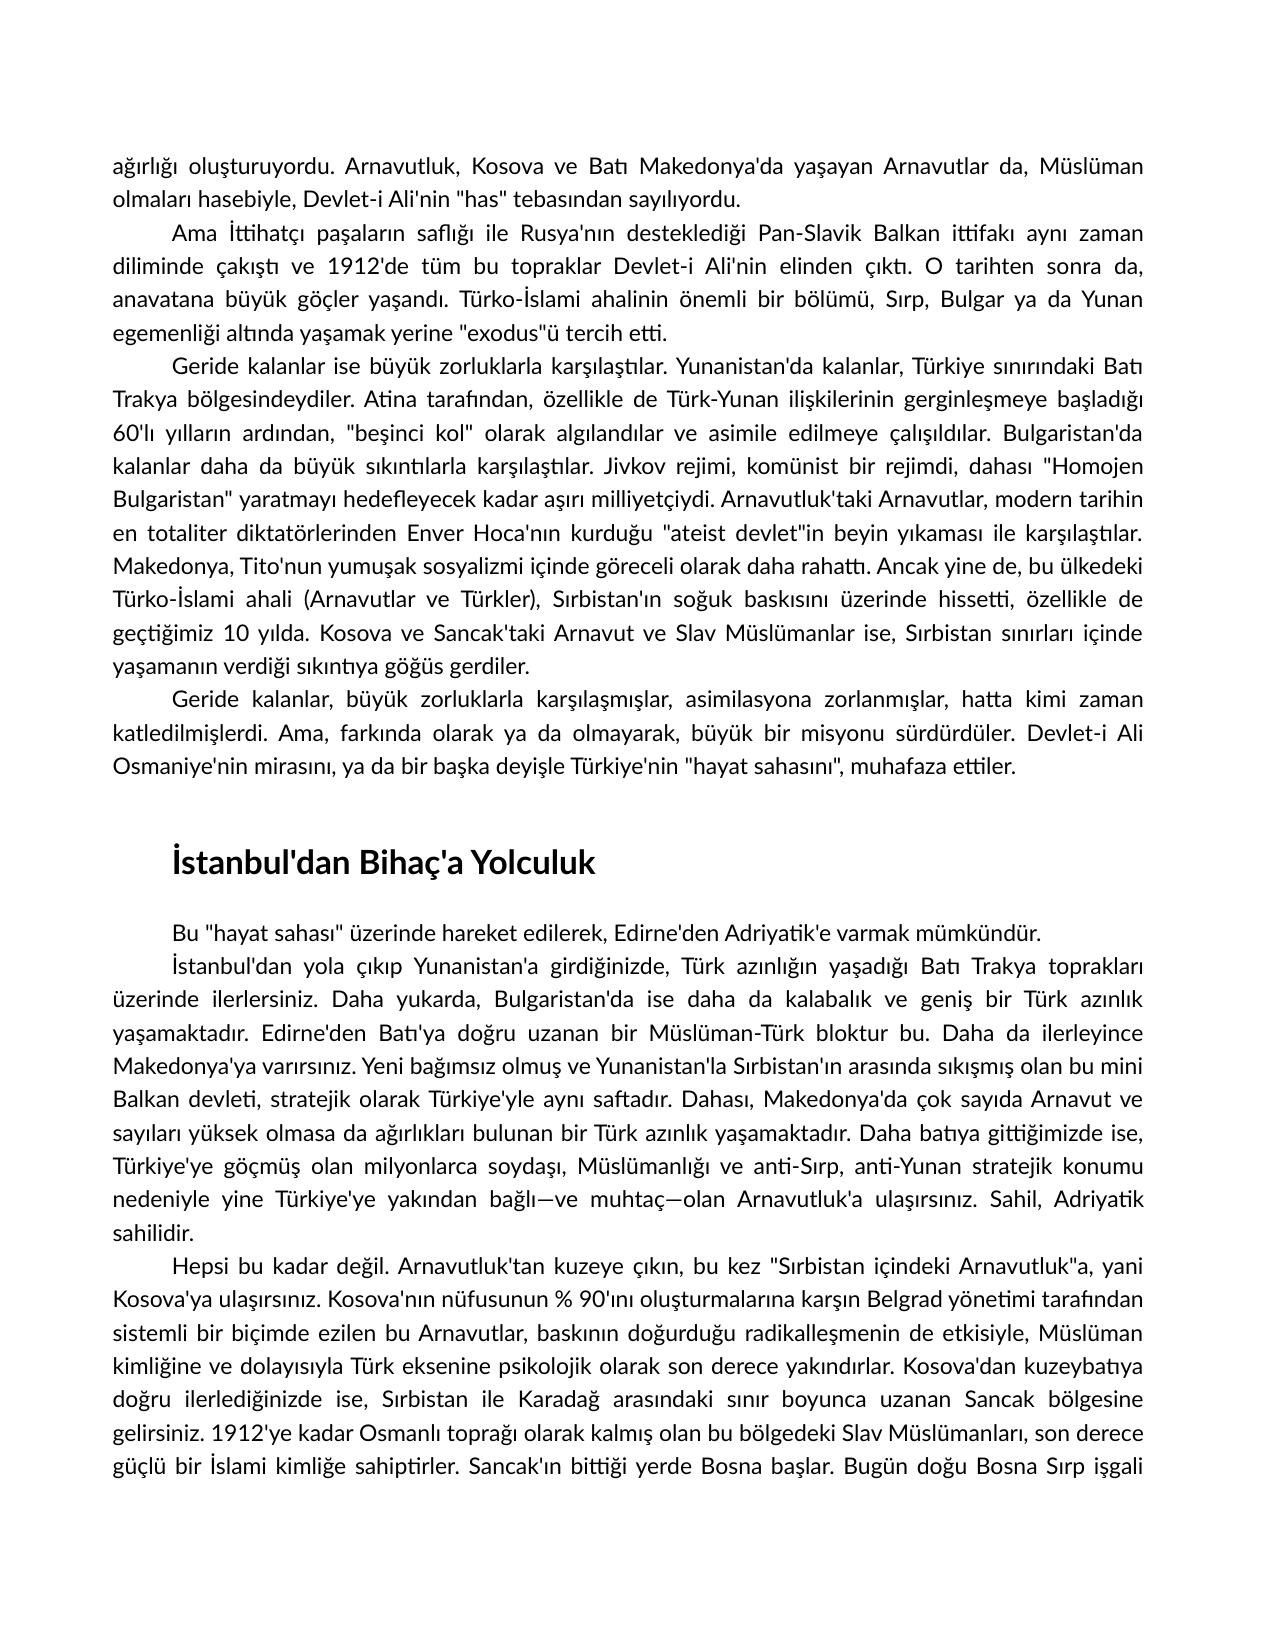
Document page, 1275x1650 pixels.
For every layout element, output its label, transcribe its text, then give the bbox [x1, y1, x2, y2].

text Geride kalanlar, büyük zorluklarla karşılaşmışlar, asimilasyona zorlanmışlar, hatta kimi zaman katledilmişlerdi. Ama, farkında olarak ya da olmayarak, büyük bir misyonu sürdürdüler. Devlet-i Ali Osmaniye'nin mirasını, ya da bir başka deyişle Türkiye'nin "hayat sahasını", muhafaza ettiler. [112, 681, 1145, 781]
text Hepsi bu kadar değil. Arnavutluk'tan kuzeye çıkın, bu kez "Sırbistan içindeki Arnavutluk"a, yani Kosova'ya ulaşırsınız. Kosova'nın nüfusunun % 90'ını oluşturmalarına karşın Belgrad yönetimi tarafından sistemli bir biçimde ezilen bu Arnavutlar, baskının doğurduğu radikalleşmenin de etkisiyle, Müslüman kimliğine ve dolayısıyla Türk eksenine psikolojik olarak son derece yakındırlar. Kosova'dan kuzeybatıya doğru ilerlediğinizde ise, Sırbistan ile Karadağ arasındaki sınır boyunca uzanan Sancak bölgesine gelirsiniz. 1912'ye kadar Osmanlı toprağı olarak kalmış olan bu bölgedeki Slav Müslümanları, son derece güçlü bir İslami kimliğe sahiptirler. Sancak'ın bittiği yerde Bosna başlar. Bugün doğu Bosna Sırp işgali [112, 1248, 1145, 1481]
text ağırlığı oluşturuyordu. Arnavutluk, Kosova ve Batı Makedonya'da yaşayan Arnavutlar da, Müslüman olmaları hasebiyle, Devlet-i Ali'nin "has" tebasından sayılıyordu. [112, 148, 1145, 214]
text İstanbul'dan yola çıkıp Yunanistan'a girdiğinizde, Türk azınlığın yaşadığı Batı Trakya toprakları üzerinde ilerlersiniz. Daha yukarda, Bulgaristan'da ise daha da kalabalık ve geniş bir Türk azınlık yaşamaktadır. Edirne'den Batı'ya doğru uzanan bir Müslüman-Türk bloktur bu. Daha da ilerleyince Makedonya'ya varırsınız. Yeni bağımsız olmuş ve Yunanistan'la Sırbistan'ın arasında sıkışmış olan bu mini Balkan devleti, stratejik olarak Türkiye'yle aynı saftadır. Dahası, Makedonya'da çok sayıda Arnavut ve sayıları yüksek olmasa da ağırlıkları bulunan bir Türk azınlık yaşamaktadır. Daha batıya gittiğimizde ise, Türkiye'ye göçmüş olan milyonlarca soydaşı, Müslümanlığı ve anti-Sırp, anti-Yunan stratejik konumu nedeniyle yine Türkiye'ye yakından bağlı—ve muhtaç—olan Arnavutluk'a ulaşırsınız. Sahil, Adriyatik sahilidir. [112, 948, 1145, 1248]
text Geride kalanlar ise büyük zorluklarla karşılaştılar. Yunanistan'da kalanlar, Türkiye sınırındaki Batı Trakya bölgesindeydiler. Atina tarafından, özellikle de Türk-Yunan ilişkilerinin gerginleşmeye başladığı 60'lı yılların ardından, "beşinci kol" olarak algılandılar ve asimile edilmeye çalışıldılar. Bulgaristan'da kalanlar daha da büyük sıkıntılarla karşılaştılar. Jivkov rejimi, komünist bir rejimdi, dahası "Homojen Bulgaristan" yaratmayı hedefleyecek kadar aşırı milliyetçiydi. Arnavutluk'taki Arnavutlar, modern tarihin en totaliter diktatörlerinden Enver Hoca'nın kurduğu "ateist devlet"in beyin yıkaması ile karşılaştılar. Makedonya, Tito'nun yumuşak sosyalizmi içinde göreceli olarak daha rahattı. Ancak yine de, bu ülkedeki Türko-İslami ahali (Arnavutlar ve Türkler), Sırbistan'ın soğuk baskısını üzerinde hissetti, özellikle de geçtiğimiz 10 yılda. Kosova ve Sancak'taki Arnavut ve Slav Müslümanlar ise, Sırbistan sınırları içinde yaşamanın verdiği sıkıntıya göğüs gerdiler. [112, 348, 1145, 681]
text Ama İttihatçı paşaların saflığı ile Rusya'nın desteklediği Pan-Slavik Balkan ittifakı aynı zaman diliminde çakıştı ve 1912'de tüm bu topraklar Devlet-i Ali'nin elinden çıktı. O tarihten sonra da, anavatana büyük göçler yaşandı. Türko-İslami ahalinin önemli bir bölümü, Sırp, Bulgar ya da Yunan egemenliği altında yaşamak yerine "exodus"ü tercih etti. [112, 214, 1145, 348]
subtitle İstanbul'dan Bihaç'a Yolculuk [112, 848, 1145, 881]
text Bu "hayat sahası" üzerinde hareket edilerek, Edirne'den Adriyatik'e varmak mümkündür. [112, 914, 1145, 948]
